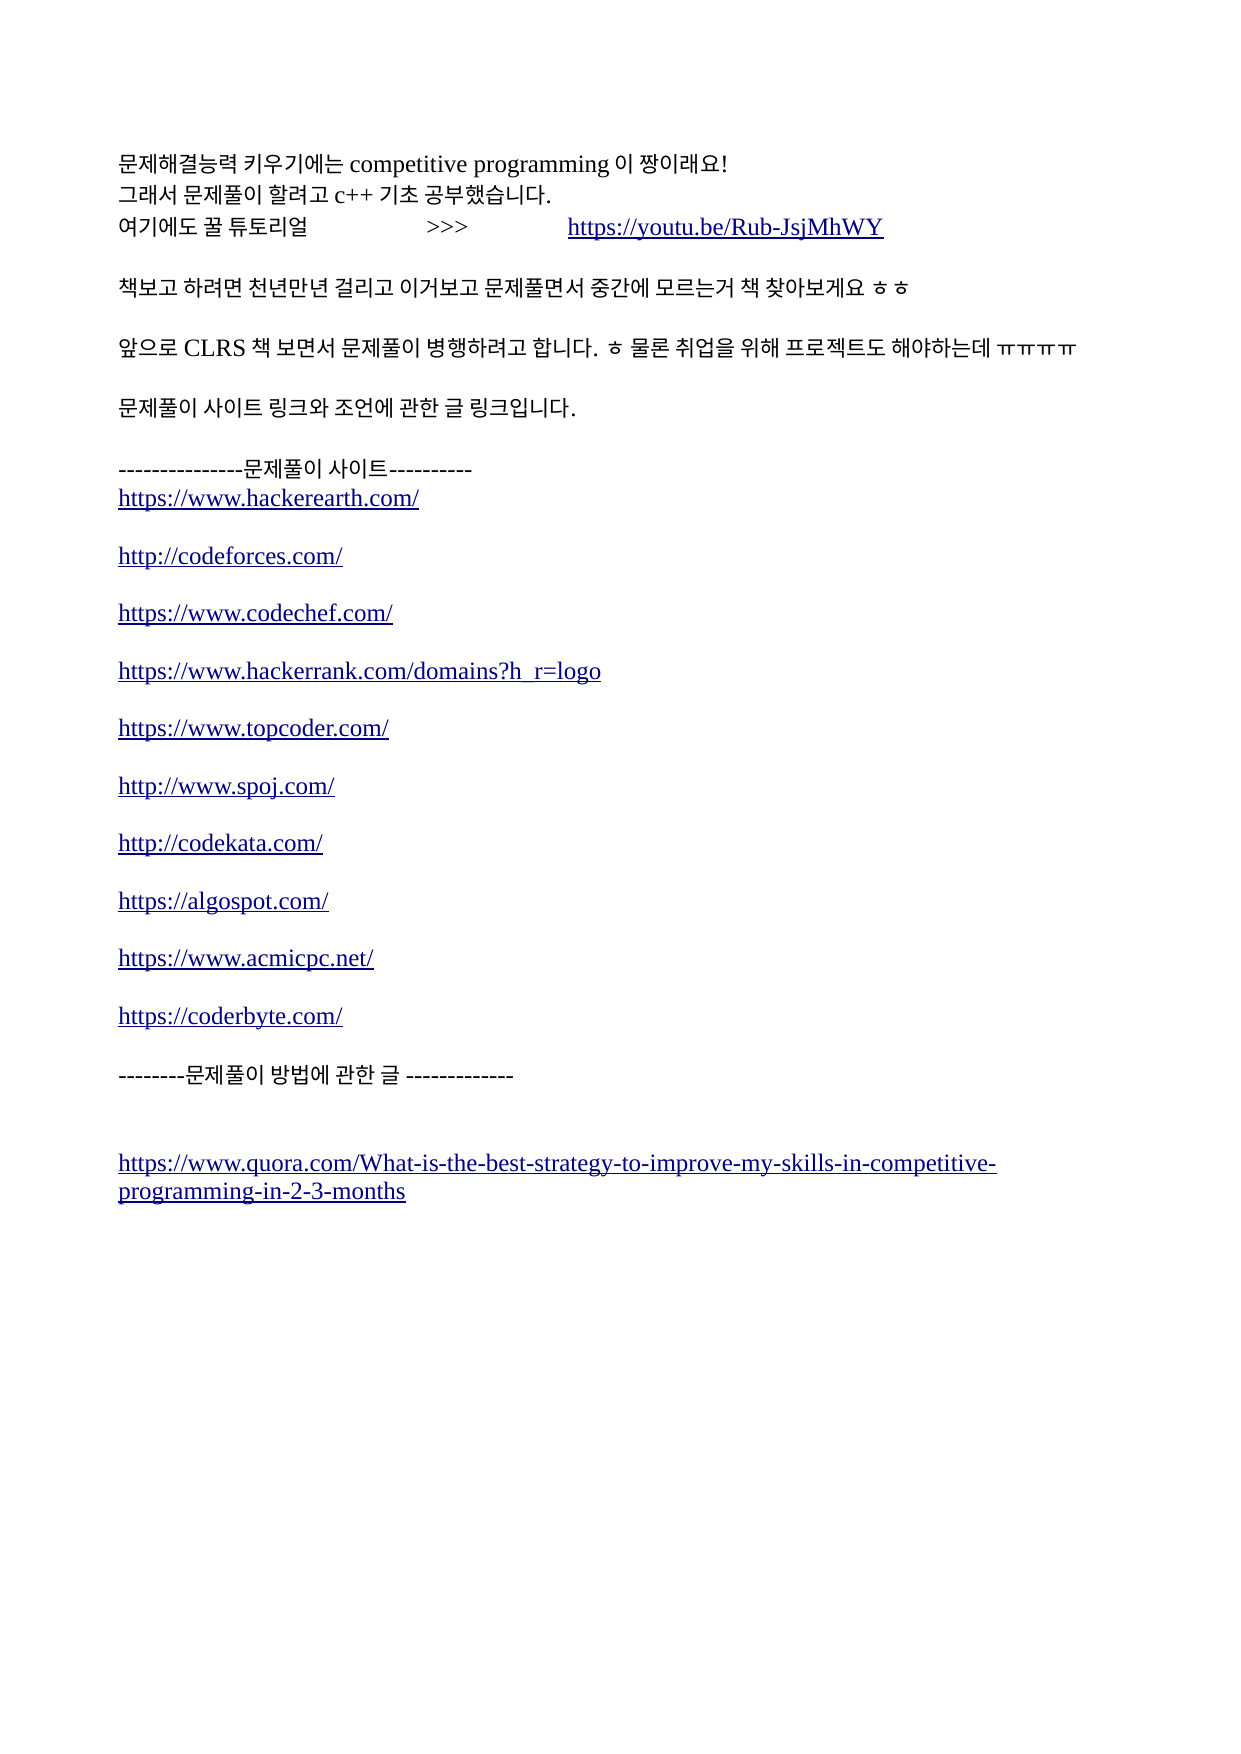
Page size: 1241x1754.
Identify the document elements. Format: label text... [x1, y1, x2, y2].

text http://www.spoj.com/ [118, 771, 1122, 800]
text https://algospot.com/ [118, 886, 1122, 915]
text 여기에도 꿀 튜토리얼 >>> https://youtu.be/Rub-JsjMhWY [118, 210, 1122, 242]
text 문제해결능력 키우기에는 competitive programming이 짱이래요! [118, 147, 1122, 178]
text 문제풀이 사이트 링크와 조언에 관한 글 링크입니다. [118, 391, 1122, 423]
text https://www.topcoder.com/ [118, 713, 1122, 742]
text ---------------문제풀이 사이트---------- [118, 452, 1122, 483]
text --------문제풀이 방법에 관한 글 ------------- [118, 1058, 1122, 1090]
text http://codeforces.com/ [118, 541, 1122, 570]
text https://www.hackerearth.com/ [118, 483, 1122, 512]
text https://www.acmicpc.net/ [118, 943, 1122, 972]
text https://coderbyte.com/ [118, 1001, 1122, 1030]
text http://codekata.com/ [118, 828, 1122, 857]
text https://www.codechef.com/ [118, 598, 1122, 627]
text 앞으로 CLRS책 보면서 문제풀이 병행하려고 합니다. ㅎ 물론 취업을 위해 프로젝트도 해야하는데 ㅠㅠㅠㅠ [118, 331, 1122, 363]
text 책보고 하려면 천년만년 걸리고 이거보고 문제풀면서 중간에 모르는거 책 찾아보게요 ㅎㅎ [118, 271, 1122, 302]
text https://www.hackerrank.com/domains?h_r=logo [118, 656, 1122, 685]
text https://www.quora.com/What-is-the-best-strategy-to-improve-my-skills-in-competitive-programming-in-2-3-months [118, 1148, 1122, 1205]
text 그래서 문제풀이 할려고 c++ 기초 공부했습니다. [118, 178, 1122, 210]
